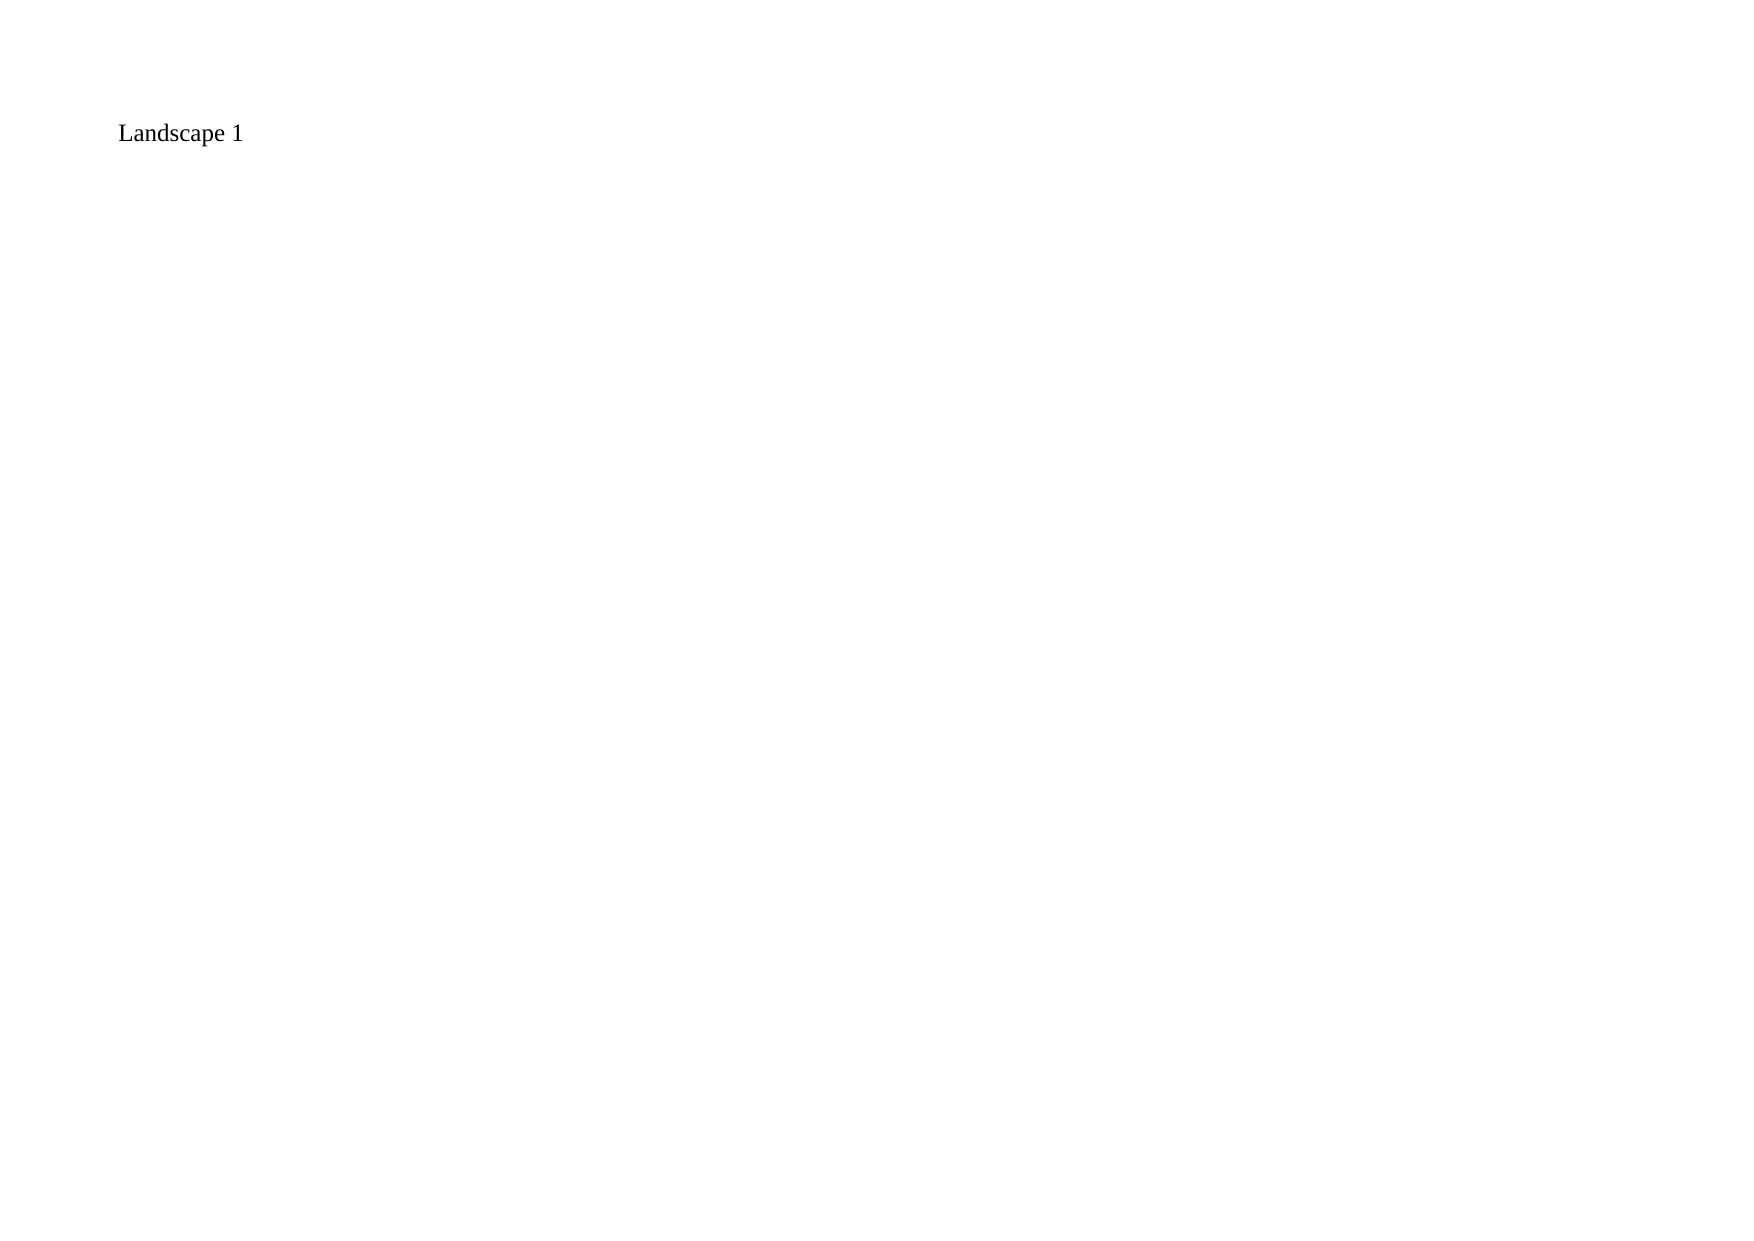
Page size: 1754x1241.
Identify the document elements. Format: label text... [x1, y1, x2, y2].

text Landscape 1 [118, 118, 1636, 147]
